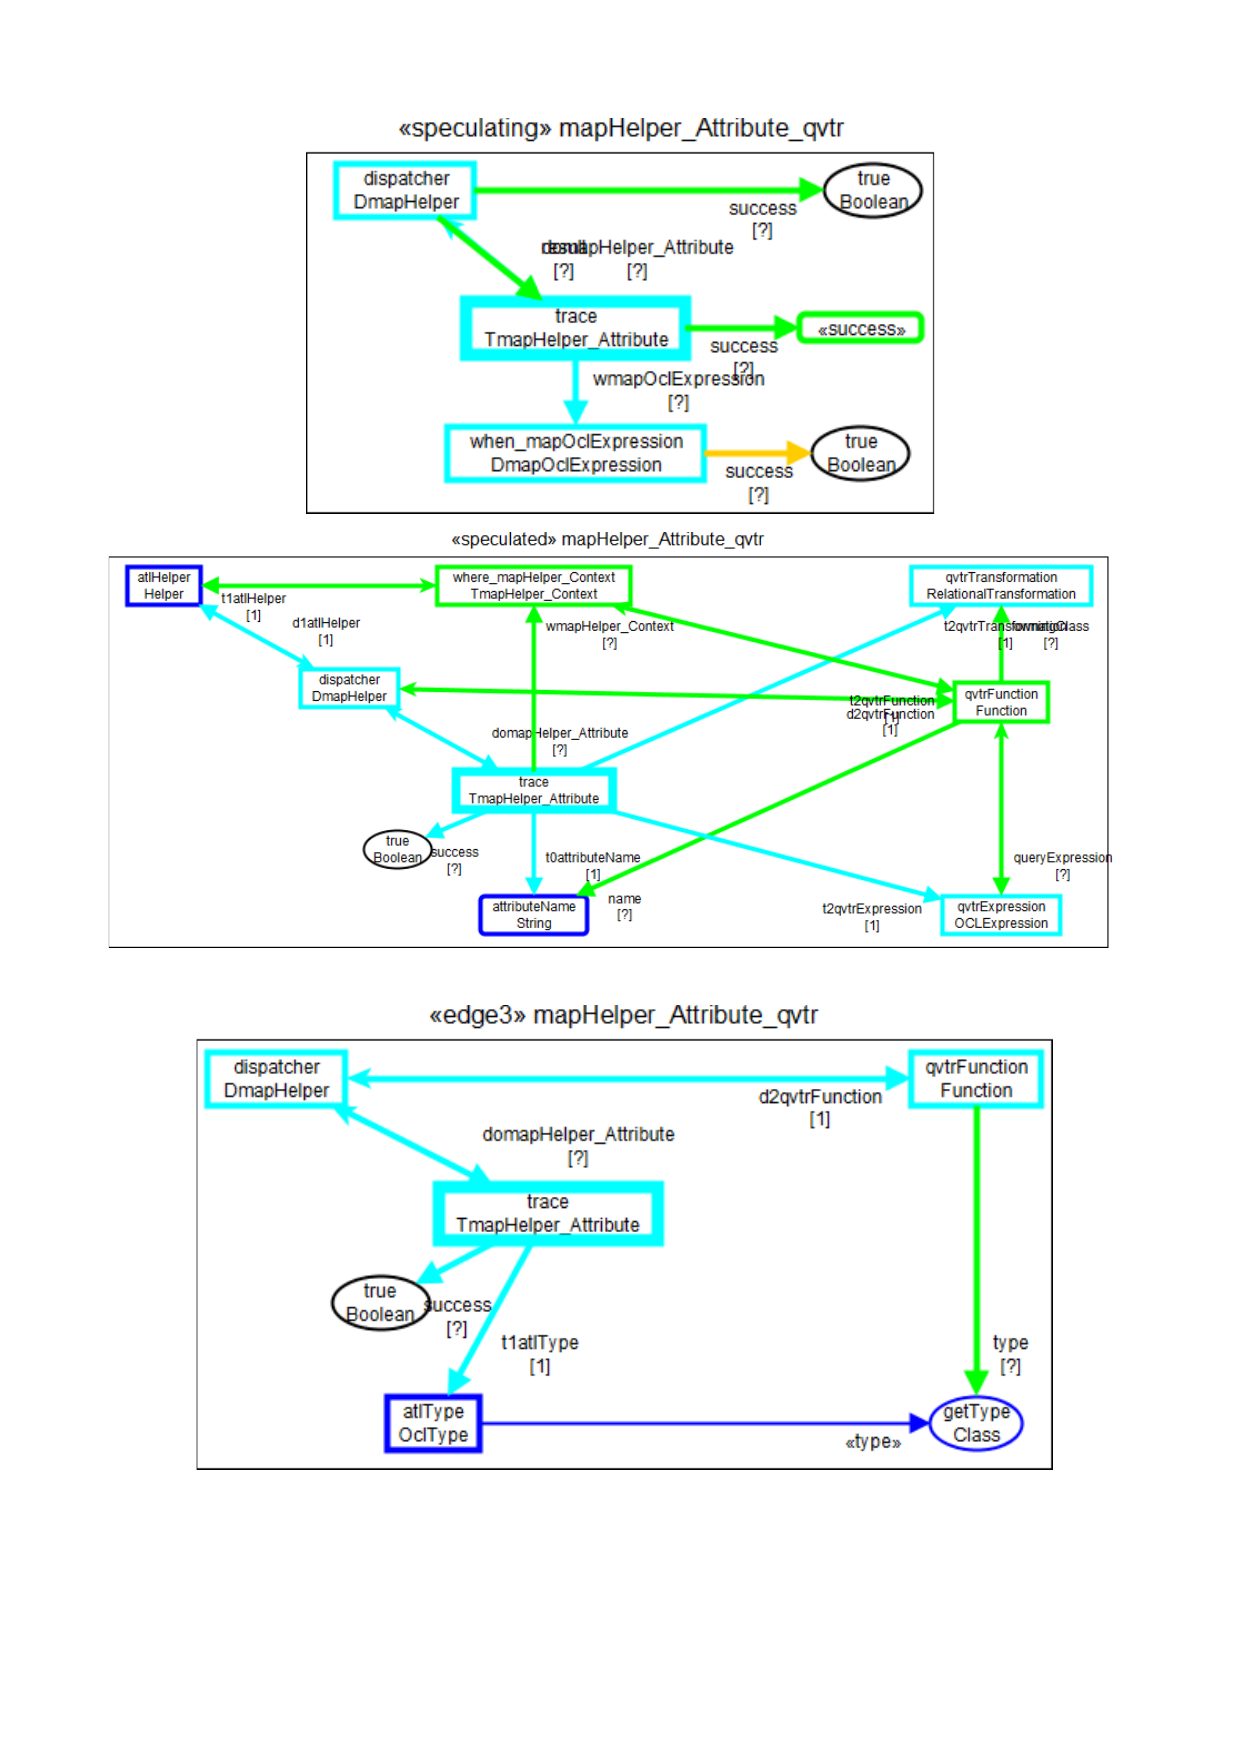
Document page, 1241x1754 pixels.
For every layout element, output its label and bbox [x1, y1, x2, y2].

picture [108, 532, 1113, 948]
picture [306, 118, 935, 514]
picture [196, 1005, 1053, 1470]
